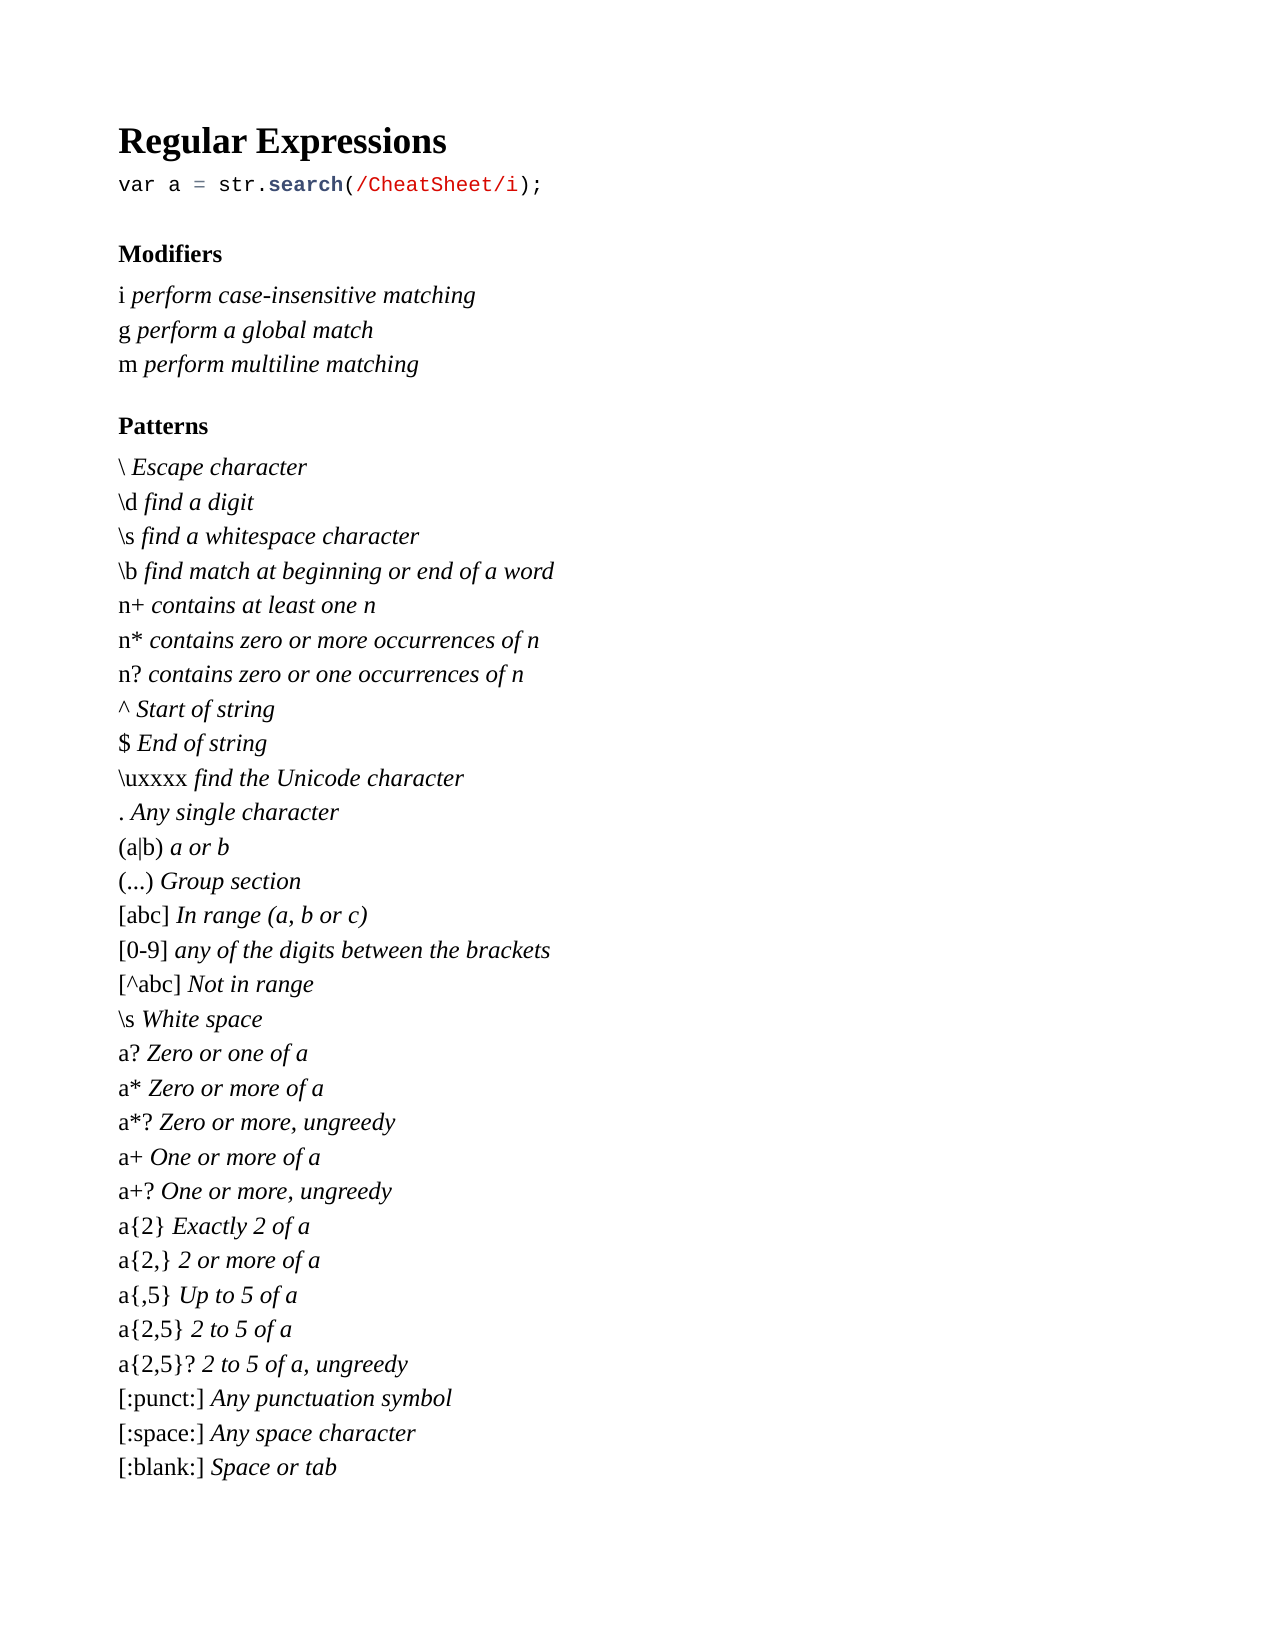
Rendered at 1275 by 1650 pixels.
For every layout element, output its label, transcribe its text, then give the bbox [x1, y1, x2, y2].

text m perform multiline matching [118, 349, 1157, 378]
text [:punct:] Any punctu­ation symbol [118, 1383, 1157, 1412]
text \ Escape character [118, 452, 1157, 481]
text [^abc] Not in range [118, 969, 1157, 998]
text a{2,5}? 2 to 5 of a, ungreedy [118, 1349, 1157, 1378]
text a+? One or more, ungreedy [118, 1176, 1157, 1205]
text \b find match at beginning or end of a word [118, 556, 1157, 584]
text \d find a digit [118, 487, 1157, 516]
text \uxxxx find the Unicode character [118, 763, 1157, 791]
text \s White space [118, 1004, 1157, 1033]
text i perform case-insensitive matching [118, 281, 1157, 309]
text a{2,5} 2 to 5 of a [118, 1314, 1157, 1343]
subtitle Patterns [118, 411, 1157, 440]
text a{2,} 2 or more of a [118, 1245, 1157, 1274]
subtitle Regular Expressions [118, 118, 1157, 161]
text (a|b) a or b [118, 832, 1157, 860]
text (...) Group section [118, 866, 1157, 895]
text n* contains zero or more occurrences of n [118, 625, 1157, 653]
text . Any single character [118, 797, 1157, 826]
text [0-9] any of the digits between the brackets [118, 935, 1157, 964]
text a*? Zero or more, ungreedy [118, 1107, 1157, 1136]
text [abc] In range (a, b or c) [118, 901, 1157, 929]
text var a = str.search(/CheatSheet/i); [118, 174, 1157, 197]
text ^ Start of string [118, 694, 1157, 722]
text a* Zero or more of a [118, 1073, 1157, 1102]
text n? contains zero or one occurrences of n [118, 659, 1157, 688]
subtitle Modifiers [118, 239, 1157, 268]
text [:space:] Any space character [118, 1418, 1157, 1447]
text \s find a whitespace character [118, 521, 1157, 550]
text a{2} Exactly 2 of a [118, 1211, 1157, 1240]
text n+ contains at least one n [118, 590, 1157, 619]
text $ End of string [118, 728, 1157, 757]
text g perform a global match [118, 315, 1157, 344]
text a+ One or more of a [118, 1142, 1157, 1171]
text a? Zero or one of a [118, 1038, 1157, 1067]
text a{,5} Up to 5 of a [118, 1280, 1157, 1309]
text [:blank:] Space or tab [118, 1452, 1157, 1481]
